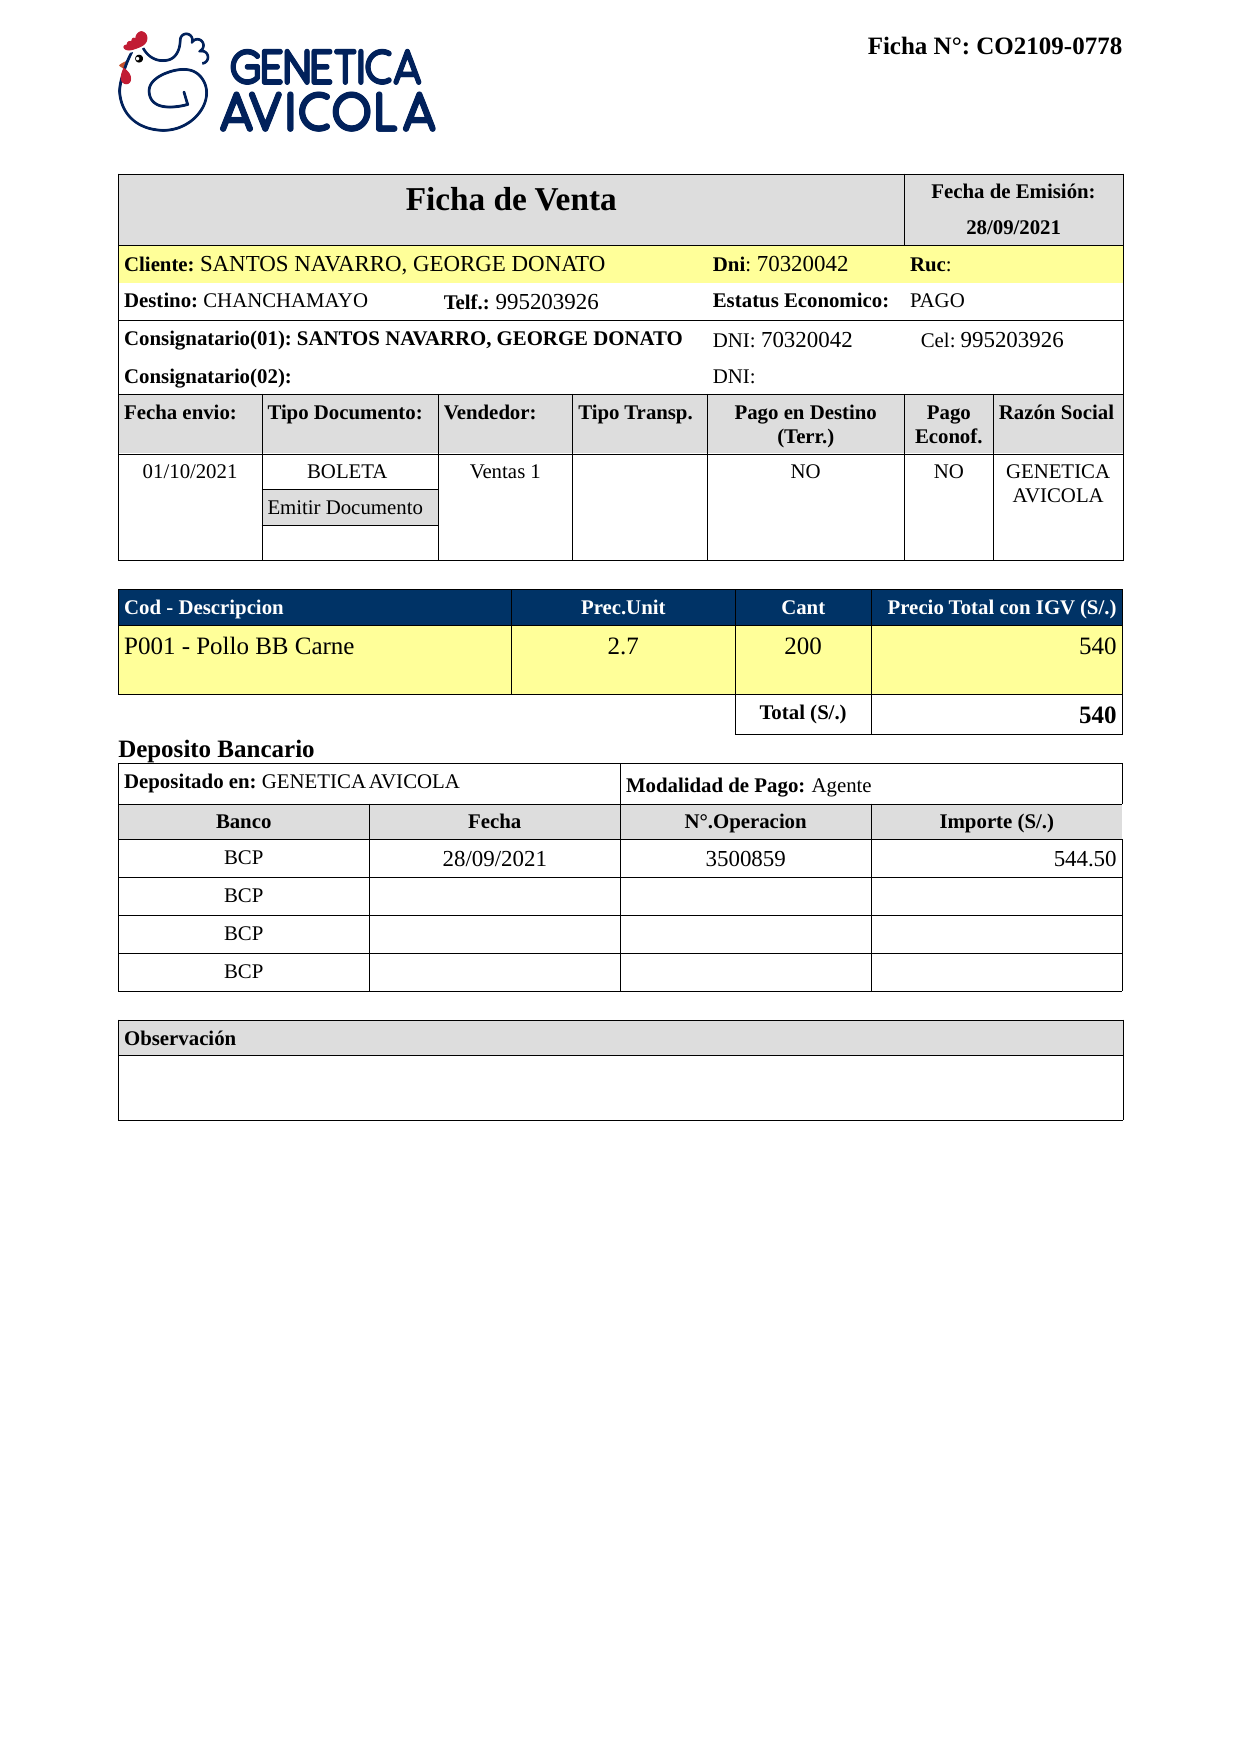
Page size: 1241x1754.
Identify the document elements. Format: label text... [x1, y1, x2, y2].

table_cell BOLETA [263, 455, 438, 489]
table_cell [573, 455, 707, 560]
table_cell 540 [872, 626, 1122, 694]
table_cell Tipo Transp. [573, 395, 707, 453]
table_cell NO [708, 455, 904, 560]
table_cell Fecha [370, 805, 620, 839]
table_cell Razón Social [994, 395, 1123, 453]
table_cell Estatus Economico: [707, 283, 904, 320]
table_header Cant [736, 590, 871, 625]
table_cell [621, 916, 871, 953]
table_header Cod - Descripcion [119, 590, 511, 625]
table_cell PAGO [904, 283, 1123, 320]
table_cell Destino: CHANCHAMAYO [119, 283, 438, 320]
table_header Ficha de Venta [119, 175, 904, 245]
table_cell GENETICA AVICOLA [994, 455, 1123, 560]
table_header Observación [119, 1021, 1123, 1055]
table_cell Total (S/.) [736, 695, 871, 734]
table_cell BCP [119, 954, 369, 991]
table_cell 01/10/2021 [119, 455, 262, 560]
table_cell 540 [872, 695, 1122, 734]
table_cell Consignatario(02): [119, 358, 707, 394]
table_cell [370, 954, 620, 991]
table_cell 3500859 [621, 840, 871, 877]
table_header Precio Total con IGV (S/.) [872, 590, 1122, 625]
table_cell Importe (S/.) [872, 805, 1122, 839]
table_cell Pago Econof. [905, 395, 993, 453]
table_cell BCP [119, 878, 369, 915]
table_cell Cel: 995203926 [915, 321, 1123, 358]
table_cell Tipo Documento: [263, 395, 438, 453]
table_cell Fecha envio: [119, 395, 262, 453]
table_header Fecha de Emisión: [905, 175, 1123, 209]
table_cell P001 - Pollo BB Carne [119, 626, 511, 694]
table_cell Vendedor: [439, 395, 572, 453]
table_cell Emitir Documento [263, 490, 438, 525]
table_cell NO [905, 455, 993, 560]
table_cell Pago en Destino (Terr.) [708, 395, 904, 453]
table_cell N°.Operacion [621, 805, 871, 839]
table_cell 28/09/2021 [905, 209, 1123, 245]
table_cell [370, 878, 620, 915]
picture [118, 31, 436, 132]
table_header Depositado en: GENETICA AVICOLA [119, 764, 620, 803]
table_cell Ruc: [904, 246, 1123, 283]
table_cell Banco [119, 805, 369, 839]
table_header Prec.Unit [512, 590, 735, 625]
table_cell [621, 878, 871, 915]
table_cell [872, 878, 1122, 915]
table_cell DNI: 70320042 [707, 321, 915, 358]
table_cell 28/09/2021 [370, 840, 620, 877]
table_header Modalidad de Pago: Agente [621, 764, 1122, 803]
table_cell [872, 916, 1122, 953]
table_cell [119, 1056, 1123, 1119]
table_cell [621, 954, 871, 991]
table_cell [872, 954, 1122, 991]
table_cell BCP [119, 840, 369, 877]
table_cell [263, 526, 438, 560]
table_cell 2.7 [512, 626, 735, 694]
table_cell [370, 916, 620, 953]
table_cell [118, 695, 511, 734]
table_cell 200 [736, 626, 871, 694]
table_cell Ventas 1 [439, 455, 572, 560]
text Deposito Bancario [118, 734, 1122, 763]
table_cell [511, 695, 735, 734]
table_cell Telf.: 995203926 [438, 283, 707, 320]
table_cell BCP [119, 916, 369, 953]
table_cell 544.50 [872, 840, 1122, 877]
table_cell Cliente: SANTOS NAVARRO, GEORGE DONATO [119, 246, 707, 283]
table_cell Dni: 70320042 [707, 246, 904, 283]
table_cell DNI: [707, 358, 1123, 394]
table_cell Consignatario(01): SANTOS NAVARRO, GEORGE DONATO [119, 321, 707, 358]
